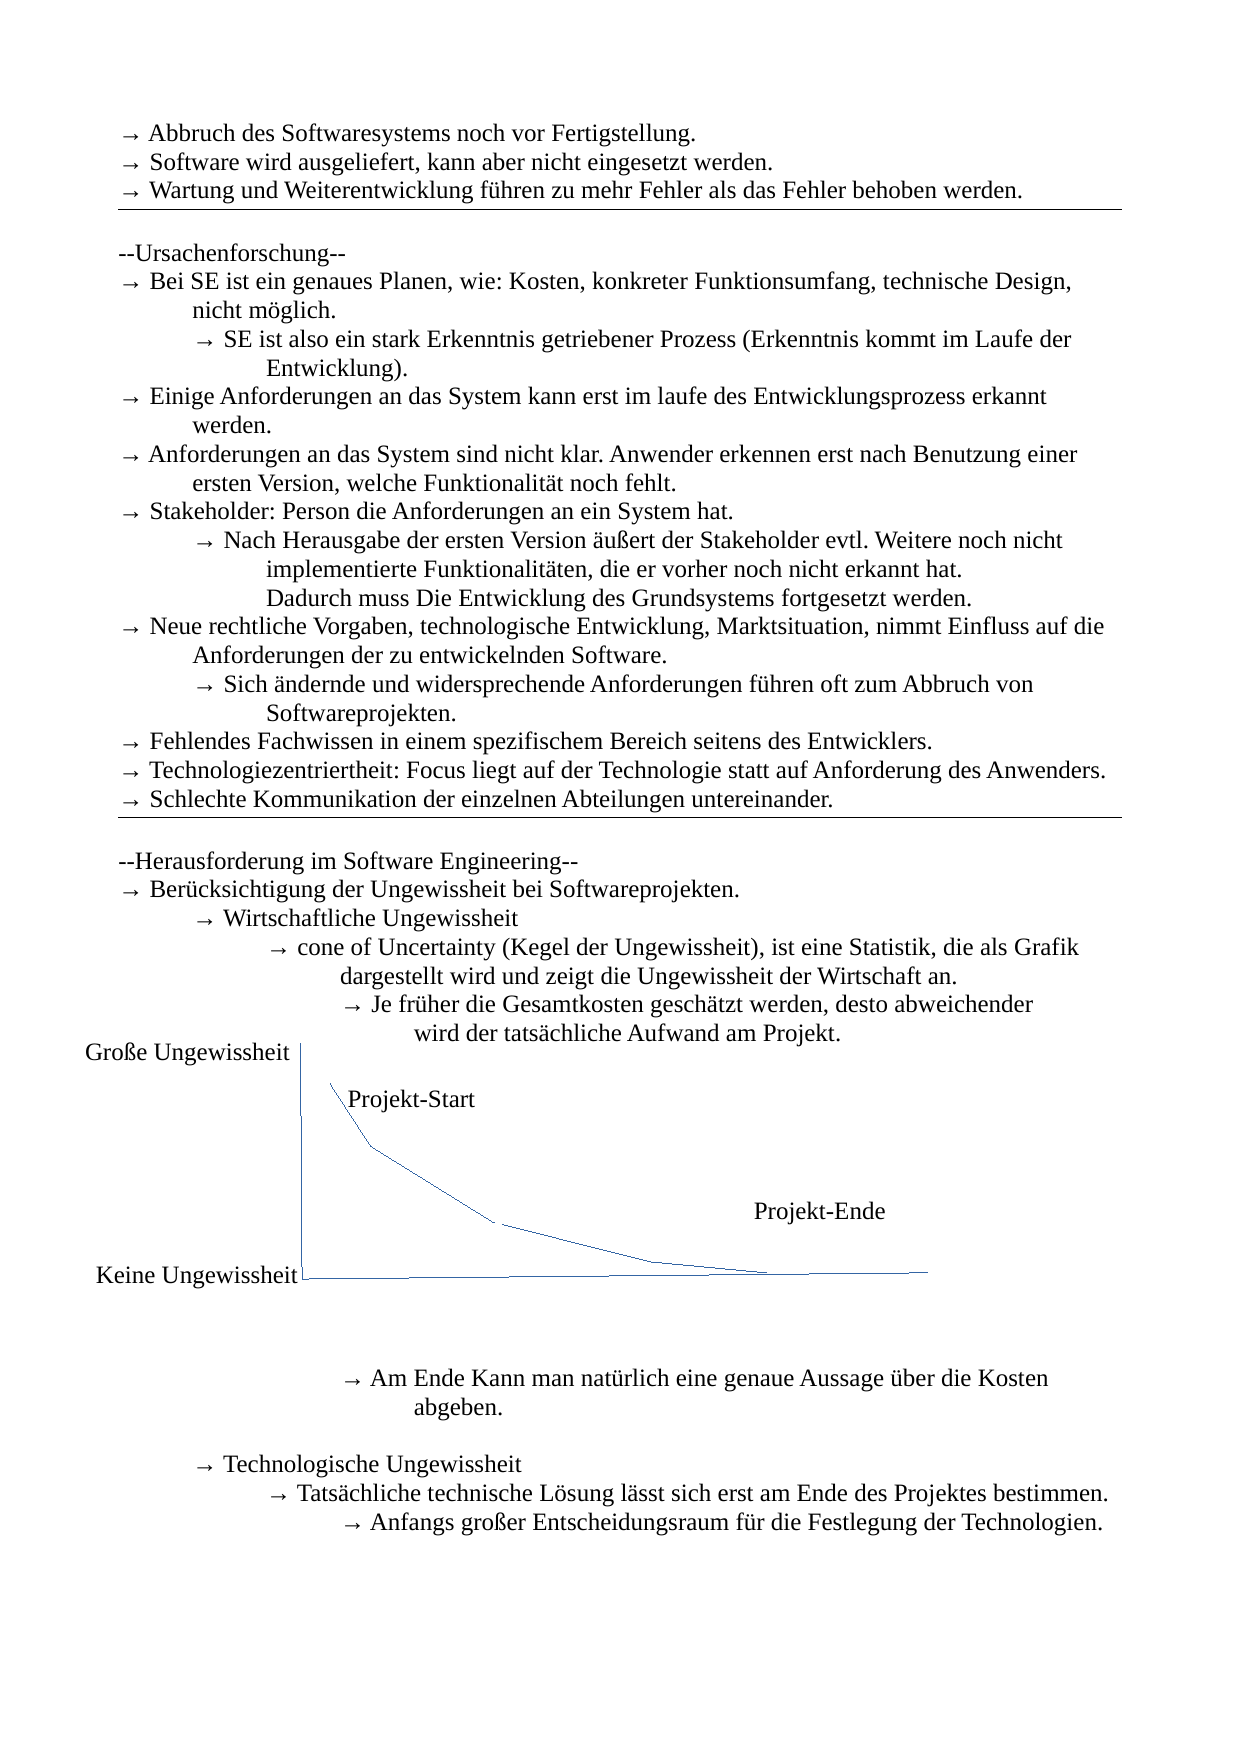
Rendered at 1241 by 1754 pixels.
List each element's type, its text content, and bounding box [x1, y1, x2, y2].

text → Stakeholder: Person die Anforderungen an ein System hat. [118, 496, 1122, 525]
text Dadurch muss Die Entwicklung des Grundsystems fortgesetzt werden. [118, 583, 1122, 611]
text implementierte Funktionalitäten, die er vorher noch nicht erkannt hat. [118, 554, 1122, 583]
text → Abbruch des Softwaresystems noch vor Fertigstellung. [118, 118, 1122, 147]
text → Software wird ausgeliefert, kann aber nicht eingesetzt werden. [118, 147, 1122, 176]
text → Neue rechtliche Vorgaben, technologische Entwicklung, Marktsituation, nimmt Einfluss auf die [118, 611, 1122, 640]
text --Herausforderung im Software Engineering-- [118, 846, 1122, 874]
text → Bei SE ist ein genaues Planen, wie: Kosten, konkreter Funktionsumfang, technische Design, [118, 266, 1122, 295]
text → SE ist also ein stark Erkenntnis getriebener Prozess (Erkenntnis kommt im Laufe der [118, 324, 1122, 353]
text --Ursachenforschung-- [118, 238, 1122, 266]
text Entwicklung). [118, 353, 1122, 381]
text ersten Version, welche Funktionalität noch fehlt. [118, 468, 1122, 496]
text → Technologische Ungewissheit [118, 1449, 1122, 1478]
text → Je früher die Gesamtkosten geschätzt werden, desto abweichender [118, 989, 1122, 1018]
text → Wartung und Weiterentwicklung führen zu mehr Fehler als das Fehler behoben werden. [118, 176, 1122, 209]
text → Tatsächliche technische Lösung lässt sich erst am Ende des Projektes bestimmen. [118, 1478, 1122, 1507]
text dargestellt wird und zeigt die Ungewissheit der Wirtschaft an. [118, 961, 1122, 989]
text → Berücksichtigung der Ungewissheit bei Softwareprojekten. [118, 874, 1122, 903]
text wird der tatsächliche Aufwand am Projekt. [118, 1018, 1122, 1047]
text → Anfangs großer Entscheidungsraum für die Festlegung der Technologien. [118, 1507, 1122, 1536]
text → cone of Uncertainty (Kegel der Ungewissheit), ist eine Statistik, die als Grafik [118, 932, 1122, 961]
text Softwareprojekten. [118, 698, 1122, 726]
text → Wirtschaftliche Ungewissheit [118, 903, 1122, 932]
text abgeben. [118, 1392, 1122, 1421]
text nicht möglich. [118, 295, 1122, 324]
text → Einige Anforderungen an das System kann erst im laufe des Entwicklungsprozess erkannt werden. [118, 381, 1122, 439]
text → Technologiezentriertheit: Focus liegt auf der Technologie statt auf Anforderung des Anwenders. [118, 755, 1122, 784]
text Anforderungen der zu entwickelnden Software. [118, 640, 1122, 669]
text → Anforderungen an das System sind nicht klar. Anwender erkennen erst nach Benutzung einer [118, 439, 1122, 468]
text → Sich ändernde und widersprechende Anforderungen führen oft zum Abbruch von [118, 669, 1122, 698]
text → Am Ende Kann man natürlich eine genaue Aussage über die Kosten [118, 1363, 1122, 1392]
text → Fehlendes Fachwissen in einem spezifischem Bereich seitens des Entwicklers. [118, 726, 1122, 755]
text → Nach Herausgabe der ersten Version äußert der Stakeholder evtl. Weitere noch nicht [118, 525, 1122, 554]
text → Schlechte Kommunikation der einzelnen Abteilungen untereinander. [118, 784, 1122, 817]
